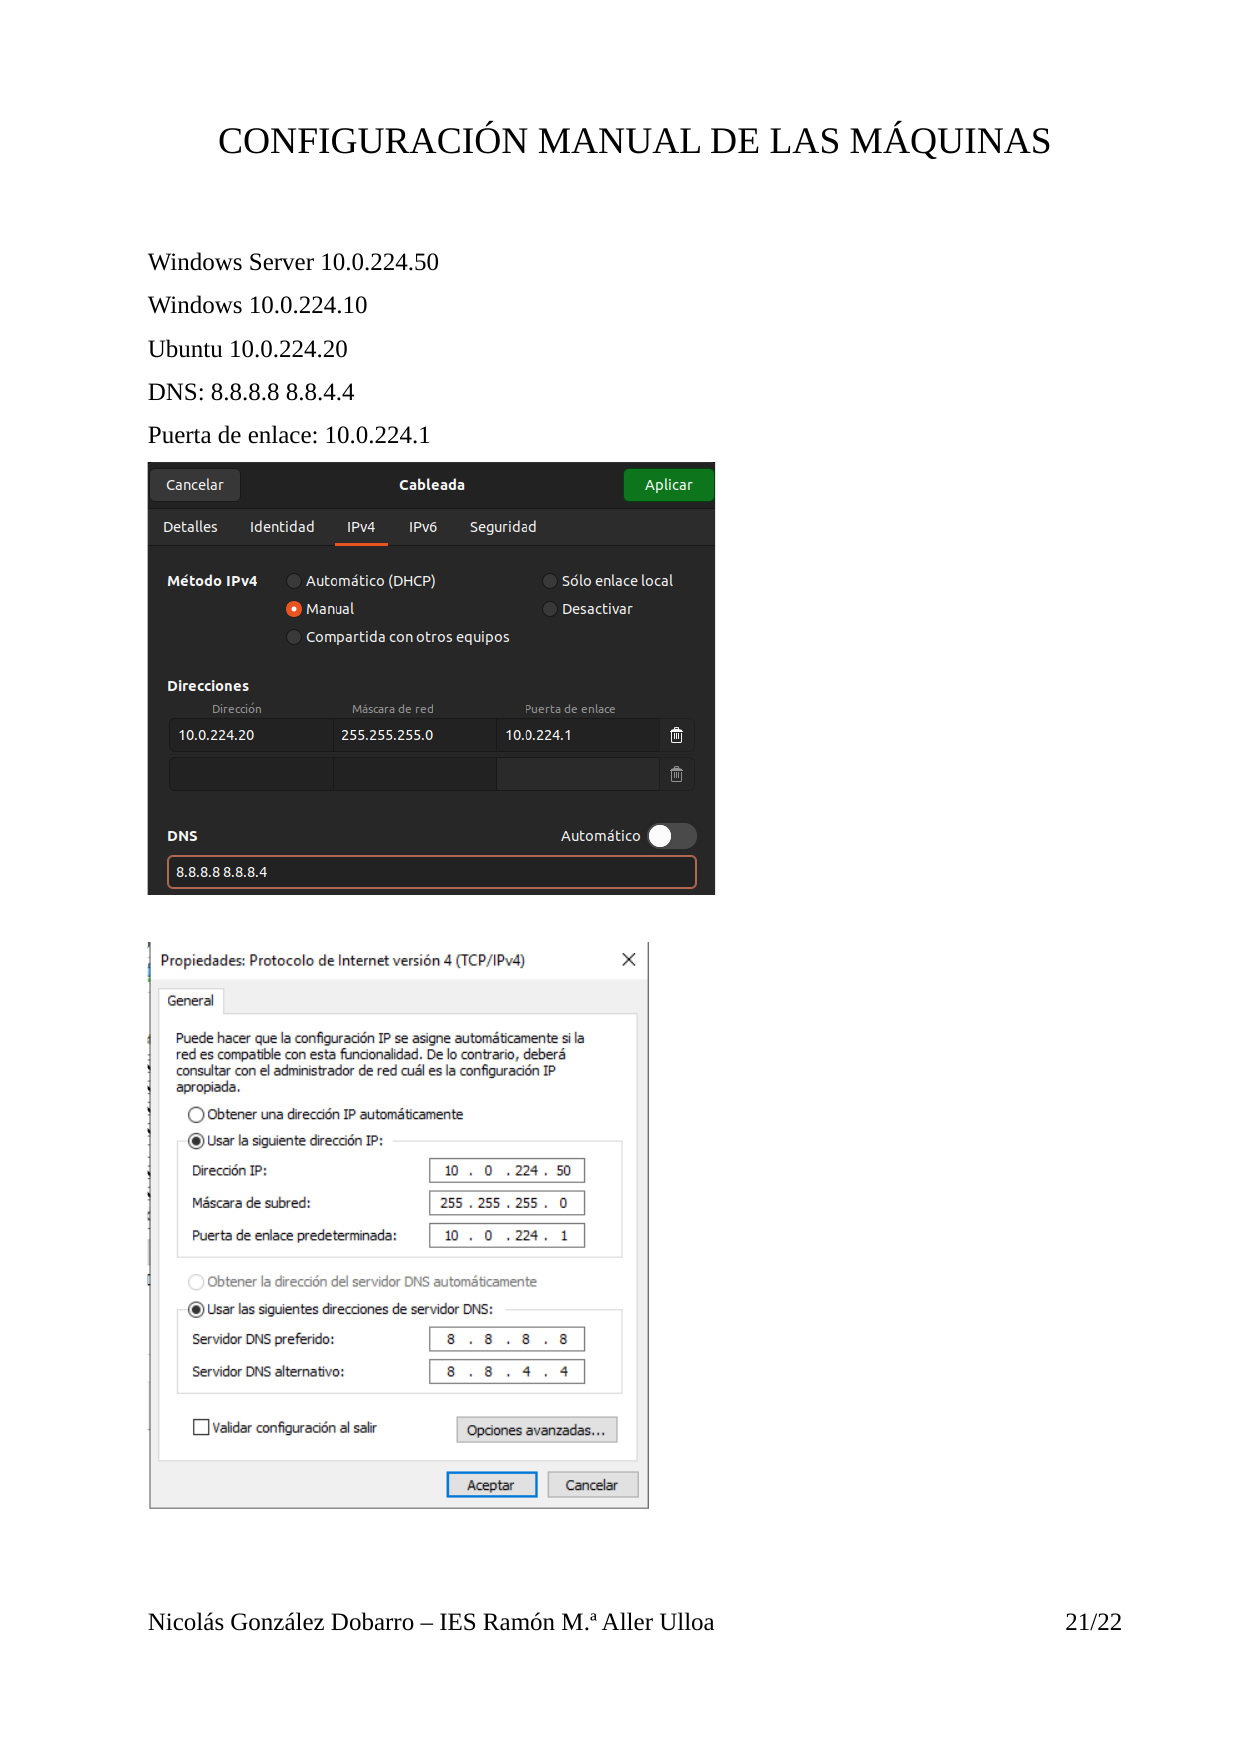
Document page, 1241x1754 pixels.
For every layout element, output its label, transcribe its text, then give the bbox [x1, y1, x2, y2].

text Windows 10.0.224.10 [148, 291, 1122, 319]
picture [147, 462, 716, 895]
text CONFIGURACIÓN MANUAL DE LAS MÁQUINAS [148, 118, 1122, 161]
text Ubuntu 10.0.224.20 [148, 334, 1122, 362]
text Windows Server 10.0.224.50 [148, 247, 1122, 276]
text DNS: 8.8.8.8 8.8.4.4 [148, 377, 1122, 406]
picture [147, 942, 649, 1514]
text Puerta de enlace: 10.0.224.1 [148, 420, 1122, 449]
